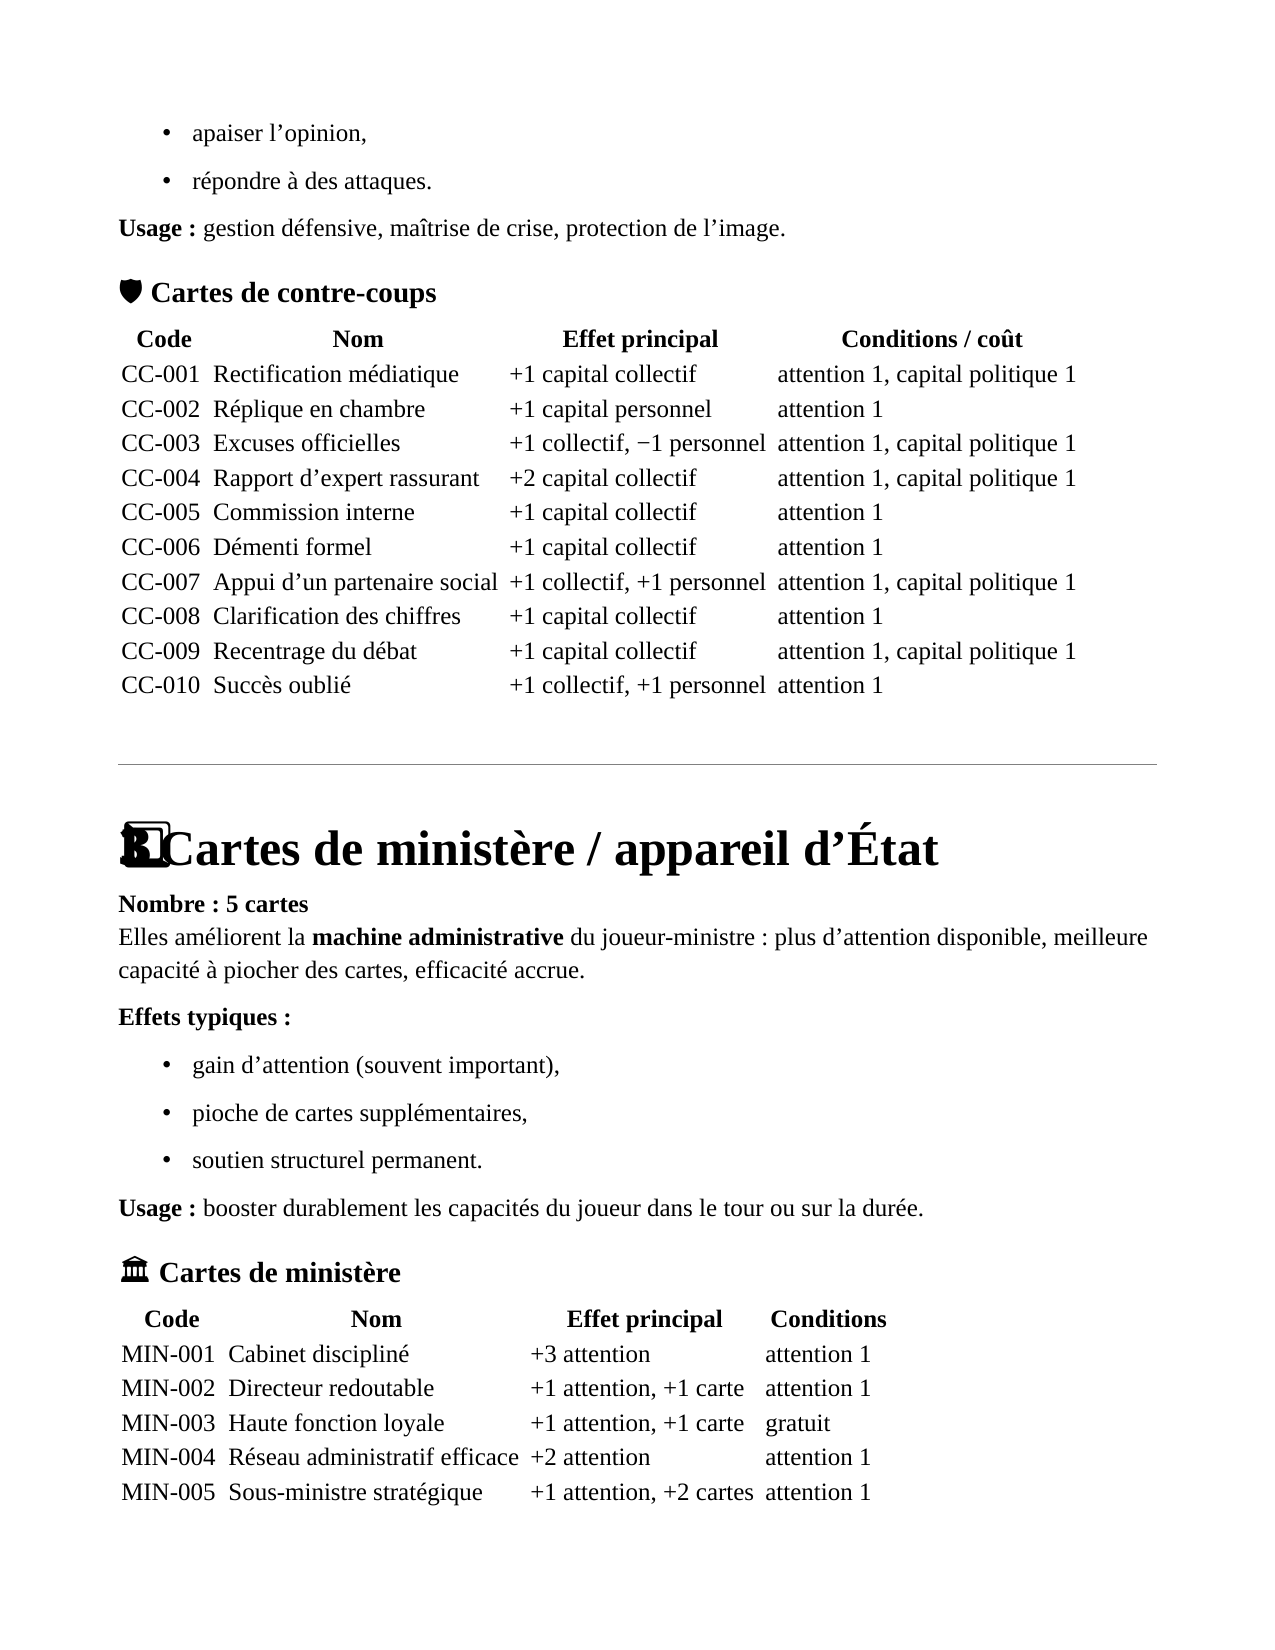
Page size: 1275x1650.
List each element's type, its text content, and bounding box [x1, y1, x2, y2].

table_cell Cabinet discipliné [225, 1336, 527, 1370]
table_cell CC-010 [118, 668, 210, 702]
table_cell MIN-004 [118, 1440, 225, 1474]
table_header Nom [210, 322, 506, 356]
table_cell MIN-001 [118, 1336, 225, 1370]
text Usage : booster durablement les capacités du joueur dans le tour ou sur la durée. [118, 1193, 1157, 1222]
list pioche de cartes supplémentaires, [162, 1098, 1157, 1126]
table_cell Recentrage du débat [210, 633, 506, 667]
list gain d’attention (souvent important), [162, 1050, 1157, 1079]
table_cell +1 capital personnel [506, 391, 774, 425]
subtitle 🏛️ Cartes de ministère [118, 1255, 1157, 1289]
table_cell CC-003 [118, 425, 210, 460]
table_cell Commission interne [210, 495, 506, 529]
table_header Effet principal [506, 322, 774, 356]
table_cell Réseau administratif efficace [225, 1440, 527, 1474]
table_header Conditions / coût [775, 322, 1089, 356]
table_cell CC-004 [118, 460, 210, 494]
table_cell attention 1 [762, 1474, 895, 1509]
table_cell attention 1 [762, 1336, 895, 1370]
table_cell attention 1 [775, 495, 1089, 529]
table_cell gratuit [762, 1405, 895, 1439]
table_cell +1 capital collectif [506, 495, 774, 529]
table_cell CC-005 [118, 495, 210, 529]
table_cell attention 1 [762, 1440, 895, 1474]
table_cell MIN-005 [118, 1474, 225, 1509]
table_cell attention 1, capital politique 1 [775, 356, 1089, 391]
table_cell +2 attention [527, 1440, 762, 1474]
table_cell attention 1, capital politique 1 [775, 460, 1089, 494]
table_cell CC-007 [118, 564, 210, 598]
table_cell CC-006 [118, 529, 210, 564]
list apaiser l’opinion, [162, 118, 1157, 147]
table_cell attention 1 [762, 1370, 895, 1405]
table_cell +1 capital collectif [506, 598, 774, 633]
table_cell Appui d’un partenaire social [210, 564, 506, 598]
table_cell +1 attention, +1 carte [527, 1405, 762, 1439]
text Nombre : 5 cartes Elles améliorent la machine administrative du joueur-ministre : plus d’attention disponible, meilleure capacité à piocher des cartes, efficacité accrue. [118, 889, 1157, 984]
text Effets typiques : [118, 1002, 1157, 1031]
table_cell Clarification des chiffres [210, 598, 506, 633]
table_cell attention 1, capital politique 1 [775, 633, 1089, 667]
table_cell +1 collectif, +1 personnel [506, 668, 774, 702]
table_cell attention 1 [775, 668, 1089, 702]
table_cell +1 capital collectif [506, 633, 774, 667]
table_header Effet principal [527, 1301, 762, 1336]
table_cell MIN-002 [118, 1370, 225, 1405]
table_cell CC-009 [118, 633, 210, 667]
table_cell CC-001 [118, 356, 210, 391]
table_cell +1 capital collectif [506, 529, 774, 564]
table_cell Démenti formel [210, 529, 506, 564]
table_cell attention 1, capital politique 1 [775, 425, 1089, 460]
table_cell Rapport d’expert rassurant [210, 460, 506, 494]
table_header Nom [225, 1301, 527, 1336]
table_header Code [118, 1301, 225, 1336]
table_header Code [118, 322, 210, 356]
table_cell attention 1 [775, 598, 1089, 633]
table_cell Succès oublié [210, 668, 506, 702]
list répondre à des attaques. [162, 166, 1157, 194]
subtitle 3️⃣ Cartes de ministère / appareil d’État [118, 819, 1157, 876]
table_cell Haute fonction loyale [225, 1405, 527, 1439]
table_cell +2 capital collectif [506, 460, 774, 494]
table_cell attention 1 [775, 529, 1089, 564]
table_cell CC-002 [118, 391, 210, 425]
table_cell Rectification médiatique [210, 356, 506, 391]
table_cell Réplique en chambre [210, 391, 506, 425]
table_cell Directeur redoutable [225, 1370, 527, 1405]
table_cell CC-008 [118, 598, 210, 633]
table_cell +1 capital collectif [506, 356, 774, 391]
table_cell MIN-003 [118, 1405, 225, 1439]
table_cell +1 collectif, +1 personnel [506, 564, 774, 598]
table_cell Excuses officielles [210, 425, 506, 460]
text Usage : gestion défensive, maîtrise de crise, protection de l’image. [118, 213, 1157, 242]
table_cell +1 attention, +2 cartes [527, 1474, 762, 1509]
table_cell attention 1, capital politique 1 [775, 564, 1089, 598]
list soutien structurel permanent. [162, 1145, 1157, 1174]
table_cell +3 attention [527, 1336, 762, 1370]
table_header Conditions [762, 1301, 895, 1336]
table_cell Sous-ministre stratégique [225, 1474, 527, 1509]
table_cell +1 attention, +1 carte [527, 1370, 762, 1405]
table_cell attention 1 [775, 391, 1089, 425]
subtitle 🛡️ Cartes de contre-coups [118, 276, 1157, 309]
table_cell +1 collectif, −1 personnel [506, 425, 774, 460]
